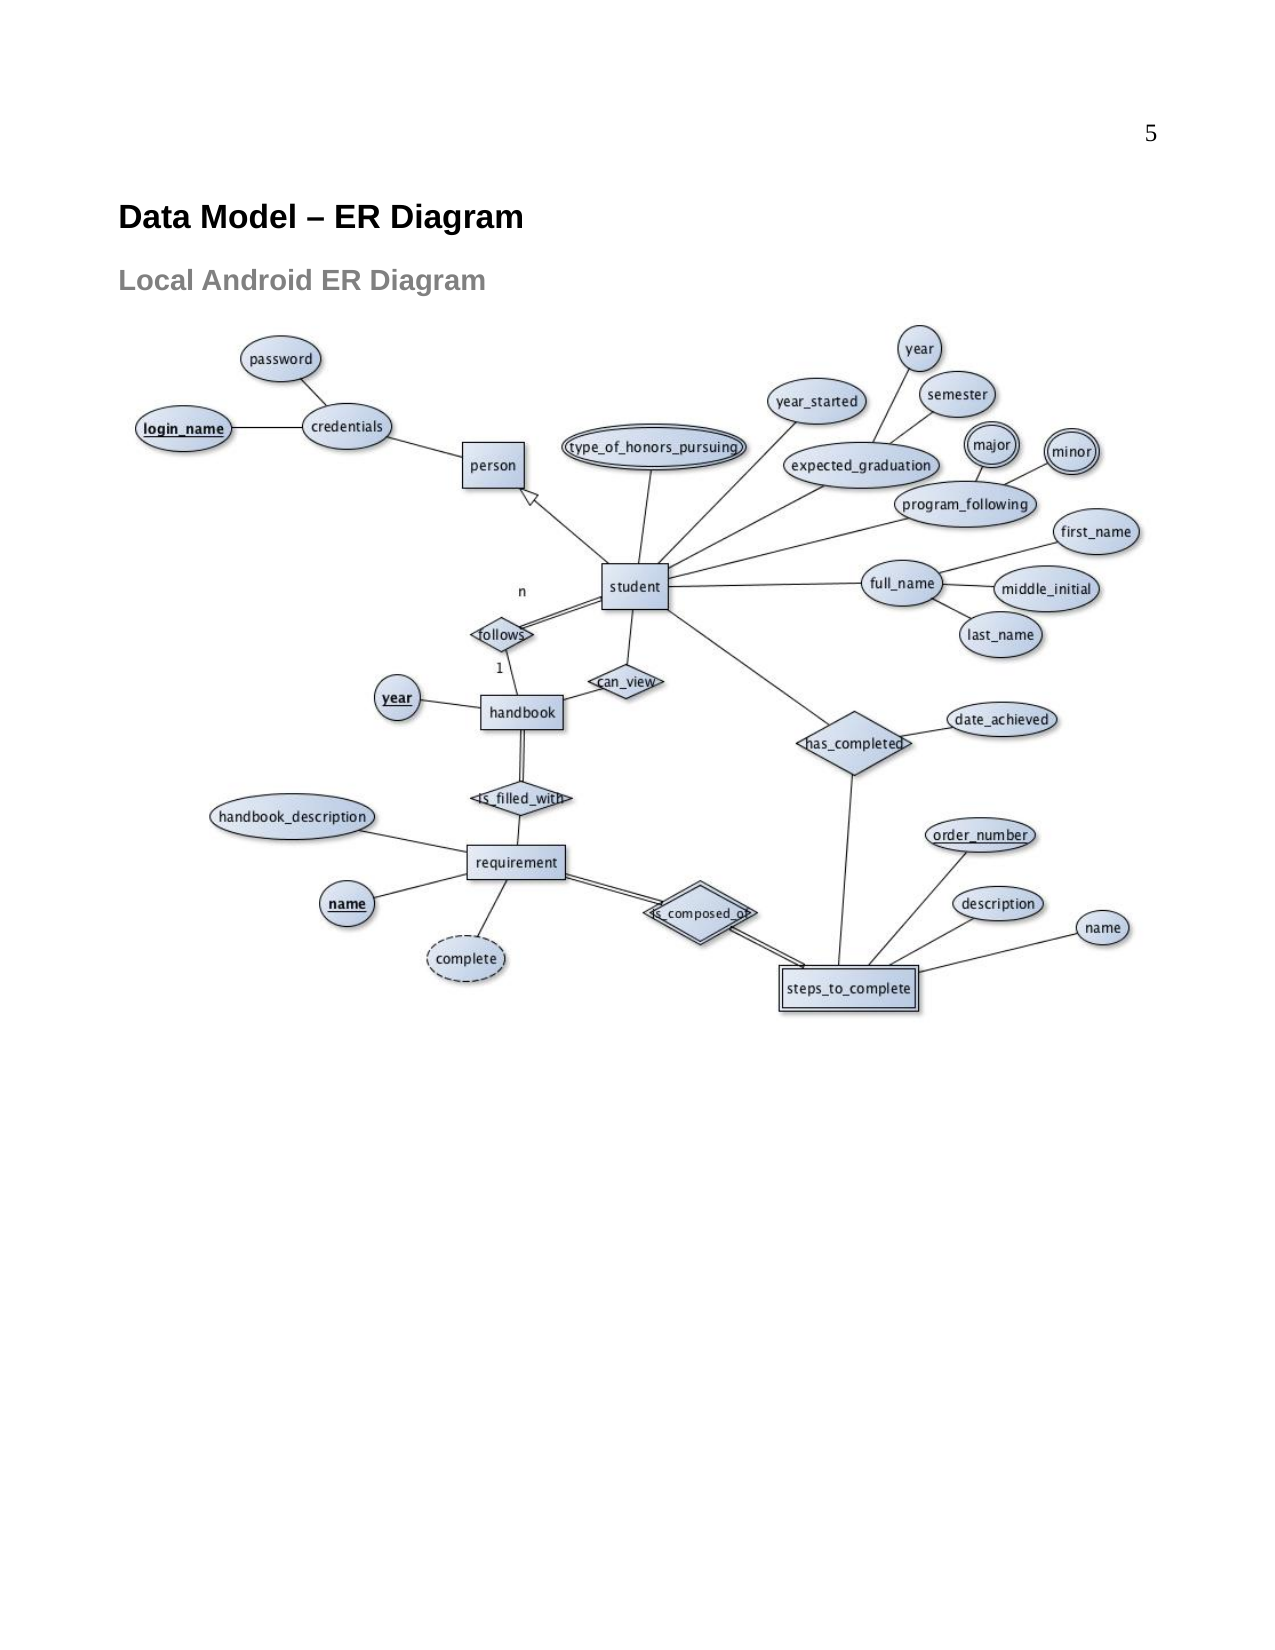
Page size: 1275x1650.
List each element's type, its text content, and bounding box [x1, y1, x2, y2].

subtitle Local Android ER Diagram [118, 263, 1157, 296]
picture [118, 308, 1157, 1029]
subtitle Data Model – ER Diagram [118, 197, 1157, 236]
